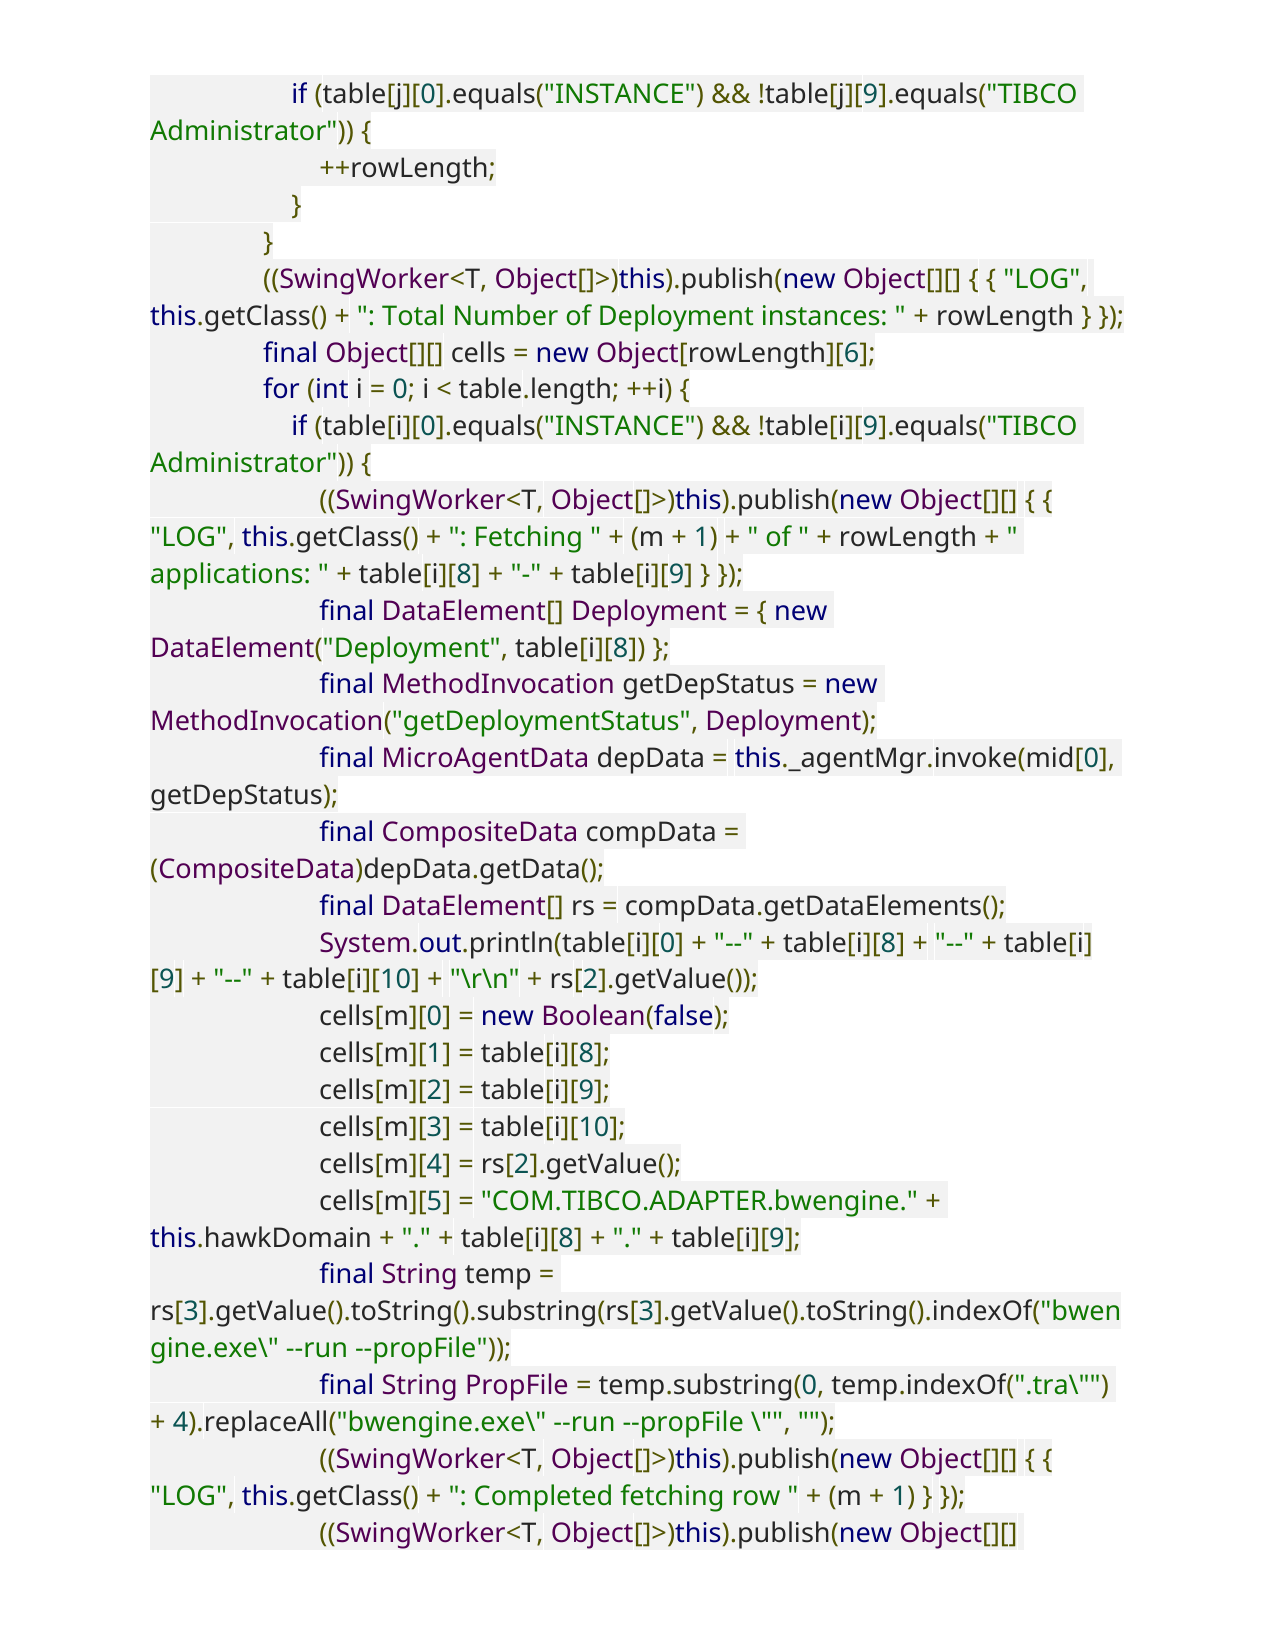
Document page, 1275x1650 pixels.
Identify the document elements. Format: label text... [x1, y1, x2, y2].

text ((SwingWorker<T, Object[]>)this).publish(new Object[][] { { "LOG", this.getClass() + ": Fetching " + (m + 1) + " of " + rowLength + " applications: " + table[i][8] + "-" + table[i][9] } }); [150, 481, 1125, 591]
text final MicroAgentData depData = this._agentMgr.invoke(mid[0], getDepStatus); [150, 739, 1125, 812]
text if (table[i][0].equals("INSTANCE") && !table[i][9].equals("TIBCO Administrator")) { [150, 407, 1125, 481]
text final String PropFile = temp.substring(0, temp.indexOf(".tra\"") + 4).replaceAll("bwengine.exe\" --run --propFile \"", ""); [150, 1366, 1125, 1439]
text ++rowLength; [150, 149, 1125, 186]
text ((SwingWorker<T, Object[]>)this).publish(new Object[][] { { "LOG", this.getClass() + ": Completed fetching row " + (m + 1) } }); [150, 1439, 1125, 1513]
text final DataElement[] rs = compData.getDataElements(); [150, 886, 1125, 923]
text cells[m][1] = table[i][8]; [150, 1034, 1125, 1071]
text cells[m][2] = table[i][9]; [150, 1071, 1125, 1107]
text } [150, 222, 1125, 259]
text ((SwingWorker<T, Object[]>)this).publish(new Object[][] [150, 1513, 1125, 1550]
text if (table[j][0].equals("INSTANCE") && !table[j][9].equals("TIBCO Administrator")) { [150, 75, 1125, 149]
text for (int i = 0; i < table.length; ++i) { [150, 370, 1125, 407]
text System.out.println(table[i][0] + "--" + table[i][8] + "--" + table[i][9] + "--" + table[i][10] + "\r\n" + rs[2].getValue()); [150, 923, 1125, 997]
text final DataElement[] Deployment = { new DataElement("Deployment", table[i][8]) }; [150, 591, 1125, 665]
text cells[m][3] = table[i][10]; [150, 1107, 1125, 1144]
text ((SwingWorker<T, Object[]>)this).publish(new Object[][] { { "LOG", this.getClass() + ": Total Number of Deployment instances: " + rowLength } }); [150, 259, 1125, 333]
text final Object[][] cells = new Object[rowLength][6]; [150, 333, 1125, 370]
text final CompositeData compData = (CompositeData)depData.getData(); [150, 812, 1125, 886]
text cells[m][4] = rs[2].getValue(); [150, 1144, 1125, 1181]
text cells[m][0] = new Boolean(false); [150, 997, 1125, 1034]
text final MethodInvocation getDepStatus = new MethodInvocation("getDeploymentStatus", Deployment); [150, 665, 1125, 739]
text cells[m][5] = "COM.TIBCO.ADAPTER.bwengine." + this.hawkDomain + "." + table[i][8] + "." + table[i][9]; [150, 1181, 1125, 1255]
text final String temp = rs[3].getValue().toString().substring(rs[3].getValue().toString().indexOf("bwengine.exe\" --run --propFile")); [150, 1255, 1125, 1366]
text } [150, 186, 1125, 222]
